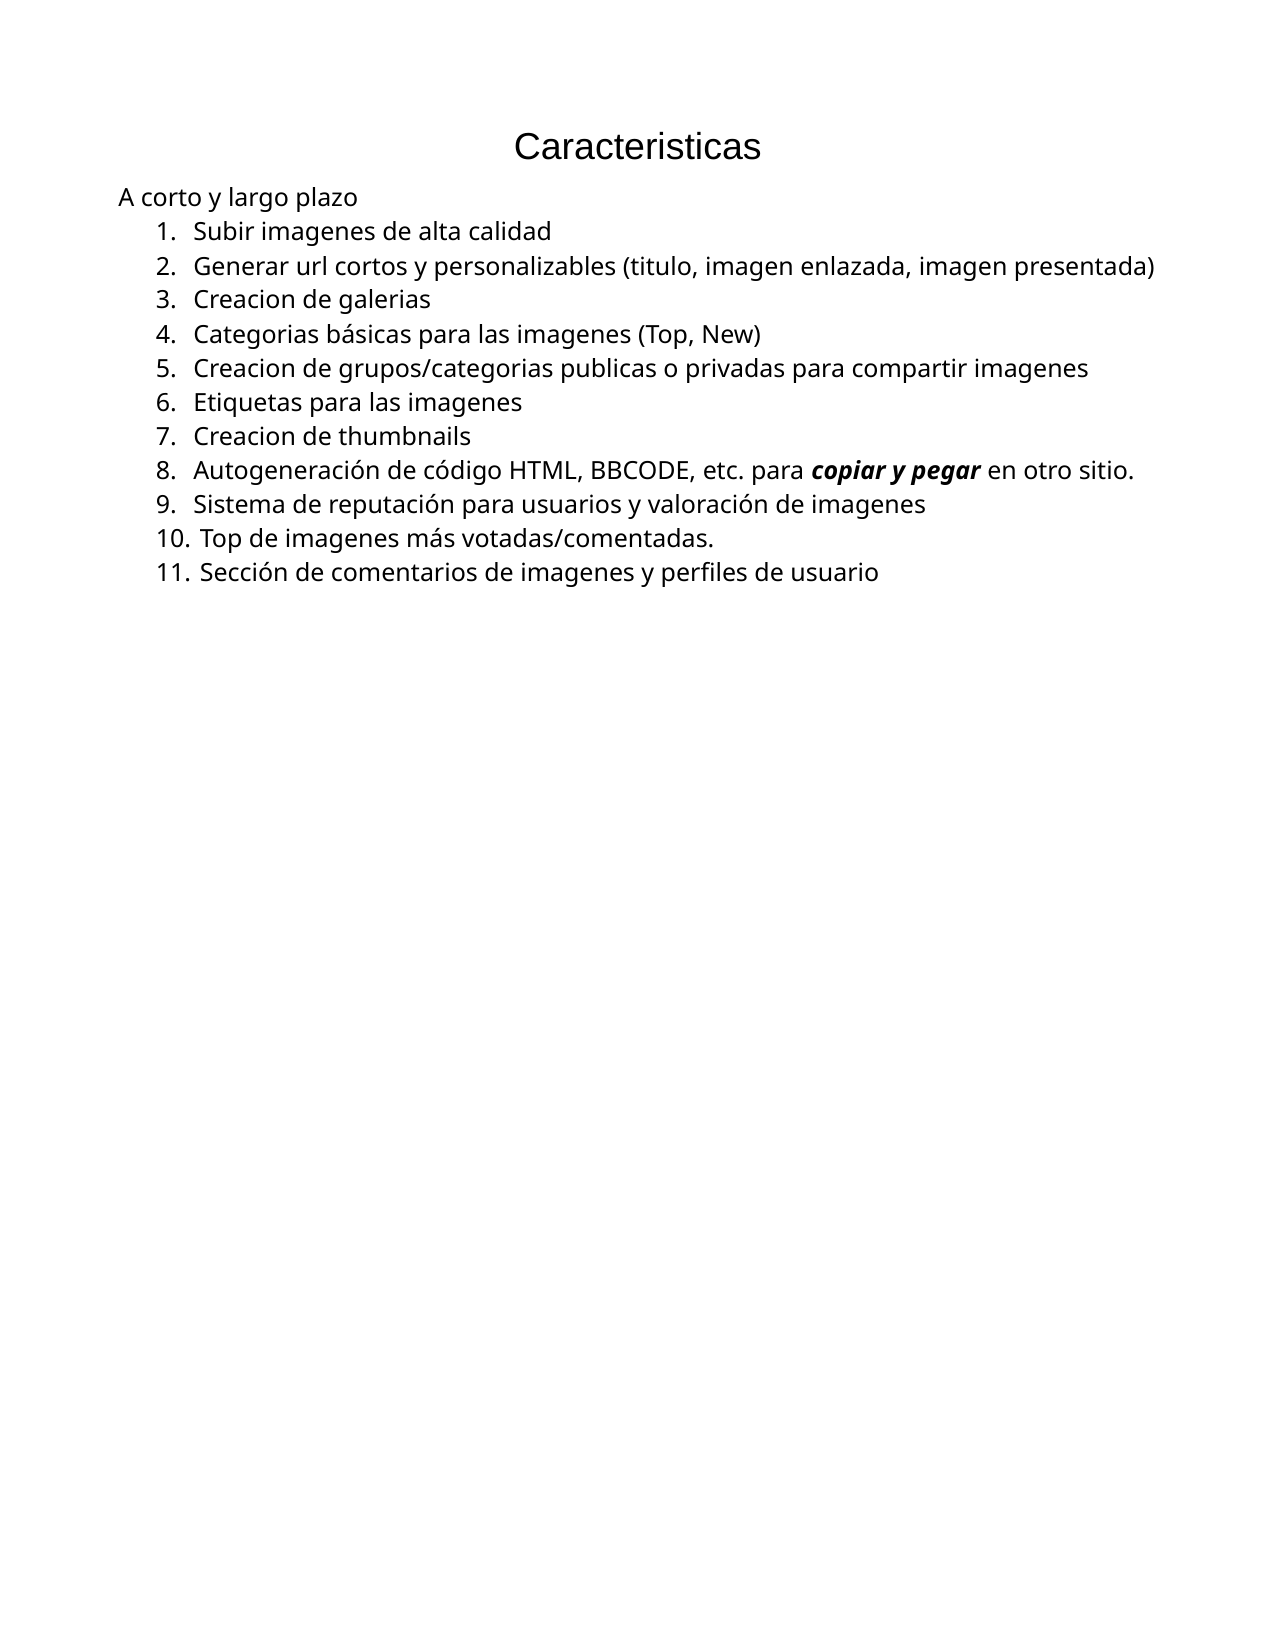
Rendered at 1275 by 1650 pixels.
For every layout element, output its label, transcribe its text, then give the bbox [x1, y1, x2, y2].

subtitle Caracteristicas [118, 124, 1157, 167]
text A corto y largo plazo [118, 180, 1157, 214]
list Categorias básicas para las imagenes (Top, New) [156, 316, 1157, 350]
list Generar url cortos y personalizables (titulo, imagen enlazada, imagen presentada) [156, 248, 1157, 282]
list Etiquetas para las imagenes [156, 384, 1157, 418]
list Sección de comentarios de imagenes y perfiles de usuario [156, 555, 1157, 589]
list Creacion de thumbnails [156, 418, 1157, 452]
list Autogeneración de código HTML, BBCODE, etc. para copiar y pegar en otro sitio. [156, 452, 1157, 487]
list Sistema de reputación para usuarios y valoración de imagenes [156, 487, 1157, 521]
list Top de imagenes más votadas/comentadas. [156, 521, 1157, 555]
list Creacion de grupos/categorias publicas o privadas para compartir imagenes [156, 350, 1157, 384]
list Creacion de galerias [156, 282, 1157, 316]
list Subir imagenes de alta calidad [156, 214, 1157, 248]
